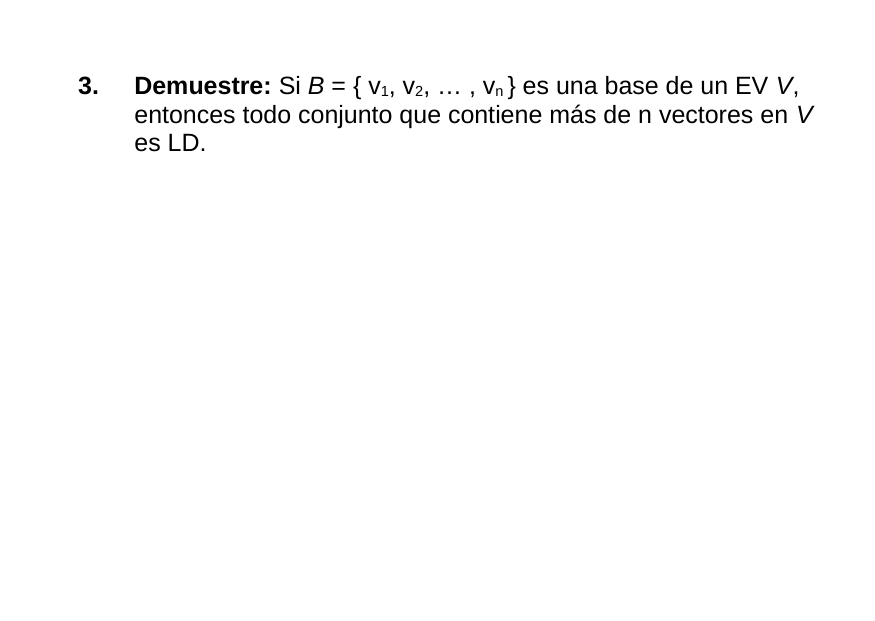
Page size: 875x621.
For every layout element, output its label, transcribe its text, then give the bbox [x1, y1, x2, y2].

list Demuestre: Si B = { v1, v2, … , vn } es una base de un EV V, entonces todo conjunto que contiene más de n vectores en V es LD. [78, 71, 815, 157]
